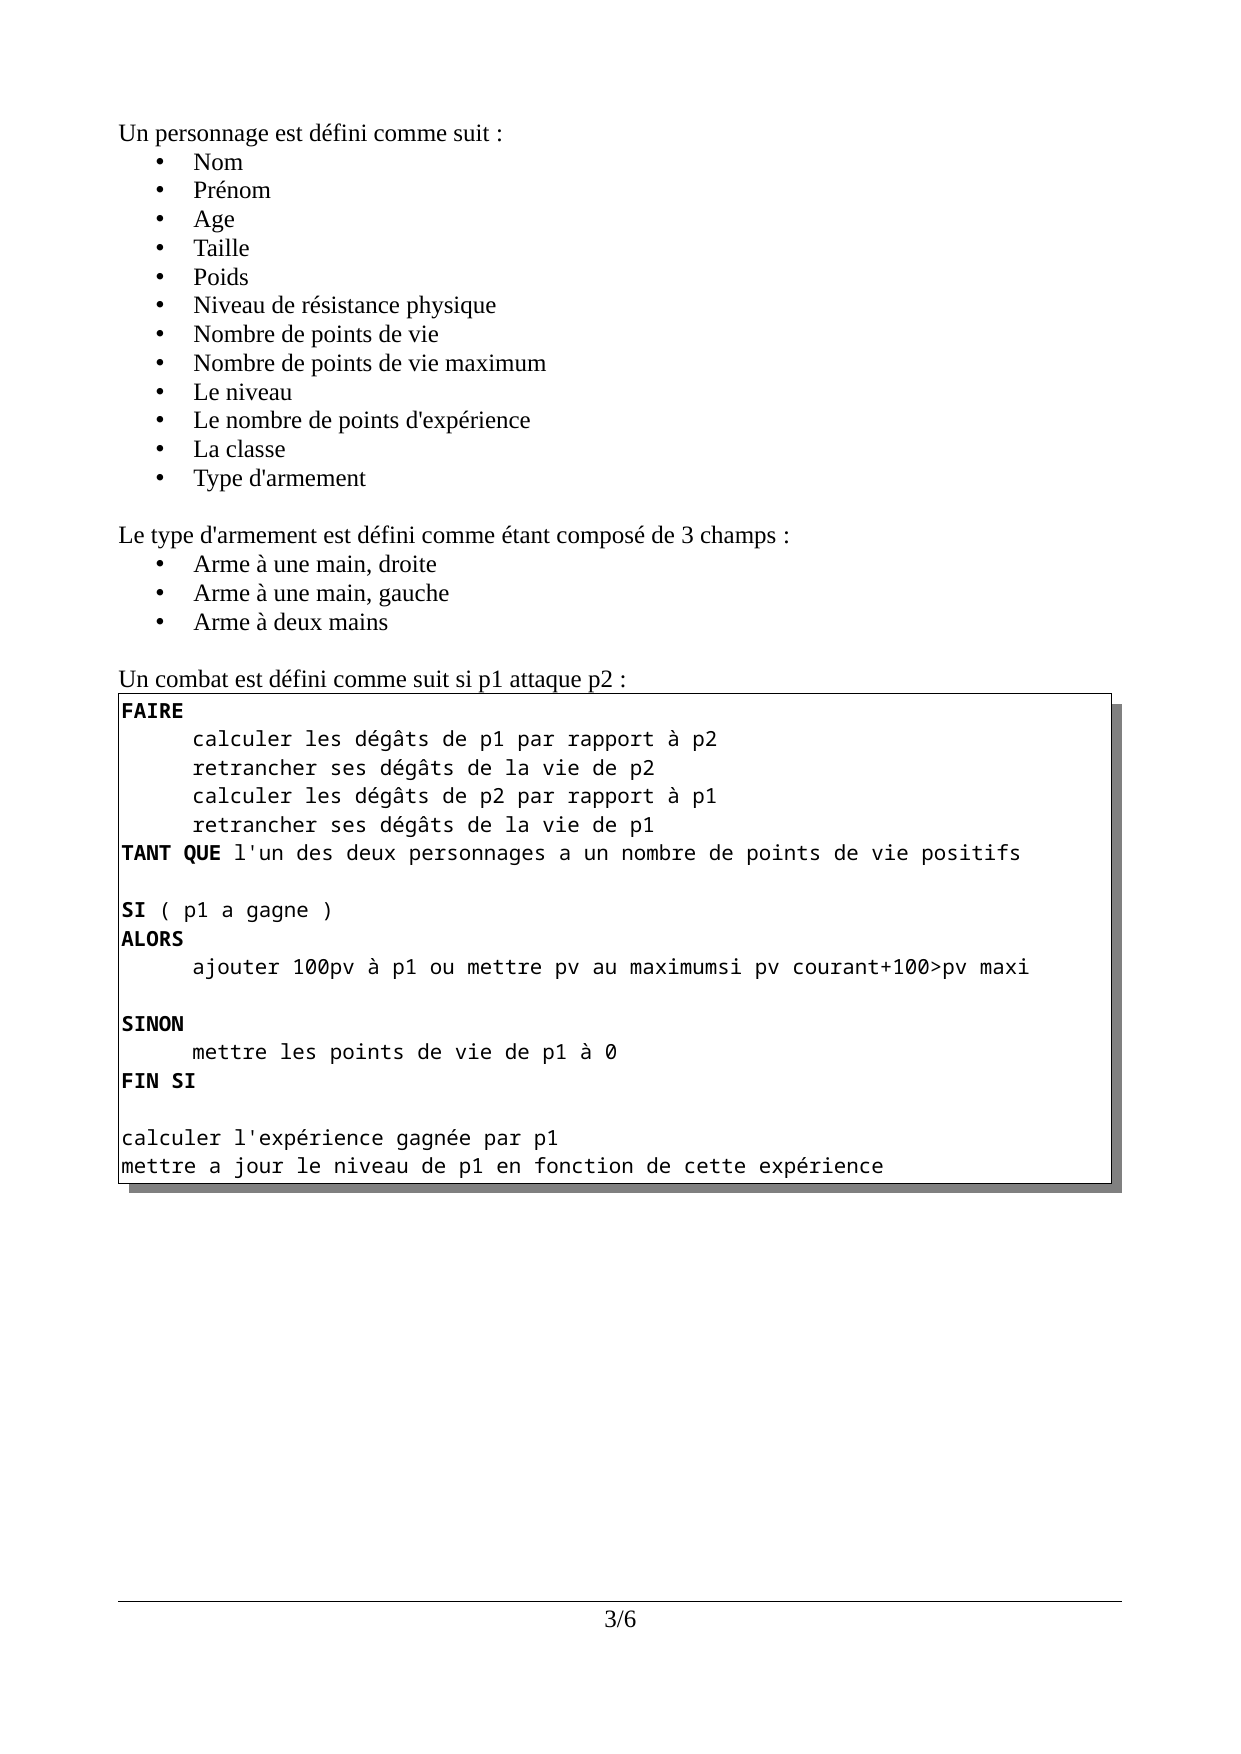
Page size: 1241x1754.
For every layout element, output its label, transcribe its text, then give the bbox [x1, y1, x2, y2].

list Age [156, 204, 1122, 233]
text FAIRE [119, 694, 1111, 722]
text Un personnage est défini comme suit : [118, 118, 1122, 147]
text SINON [119, 1006, 1111, 1034]
list Nombre de points de vie maximum [156, 348, 1122, 377]
text ajouter 100pv à p1 ou mettre pv au maximumsi pv courant+100>pv maxi [119, 949, 1111, 981]
list Nom [156, 147, 1122, 176]
list Niveau de résistance physique [156, 291, 1122, 319]
text mettre a jour le niveau de p1 en fonction de cette expérience [119, 1148, 1111, 1183]
list Arme à une main, gauche [156, 578, 1122, 607]
list Arme à une main, droite [156, 549, 1122, 578]
list Nombre de points de vie [156, 319, 1122, 348]
text Le type d'armement est défini comme étant composé de 3 champs : [118, 521, 1122, 549]
list Le nombre de points d'expérience [156, 406, 1122, 434]
list Taille [156, 233, 1122, 262]
text ALORS [119, 921, 1111, 949]
text retrancher ses dégâts de la vie de p2 [119, 750, 1111, 778]
list Le niveau [156, 377, 1122, 406]
text FIN SI [119, 1063, 1111, 1094]
text calculer l'expérience gagnée par p1 [119, 1120, 1111, 1148]
list Prénom [156, 176, 1122, 204]
text calculer les dégâts de p2 par rapport à p1 [119, 778, 1111, 807]
text TANT QUE l'un des deux personnages a un nombre de points de vie positifs [119, 835, 1111, 867]
text retrancher ses dégâts de la vie de p1 [119, 807, 1111, 835]
list Type d'armement [156, 463, 1122, 492]
list Poids [156, 262, 1122, 291]
text Un combat est défini comme suit si p1 attaque p2 : [118, 664, 1122, 693]
text calculer les dégâts de p1 par rapport à p2 [119, 722, 1111, 750]
list La classe [156, 434, 1122, 463]
list Arme à deux mains [156, 607, 1122, 636]
text SI ( p1 a gagne ) [119, 892, 1111, 921]
text mettre les points de vie de p1 à 0 [119, 1034, 1111, 1063]
